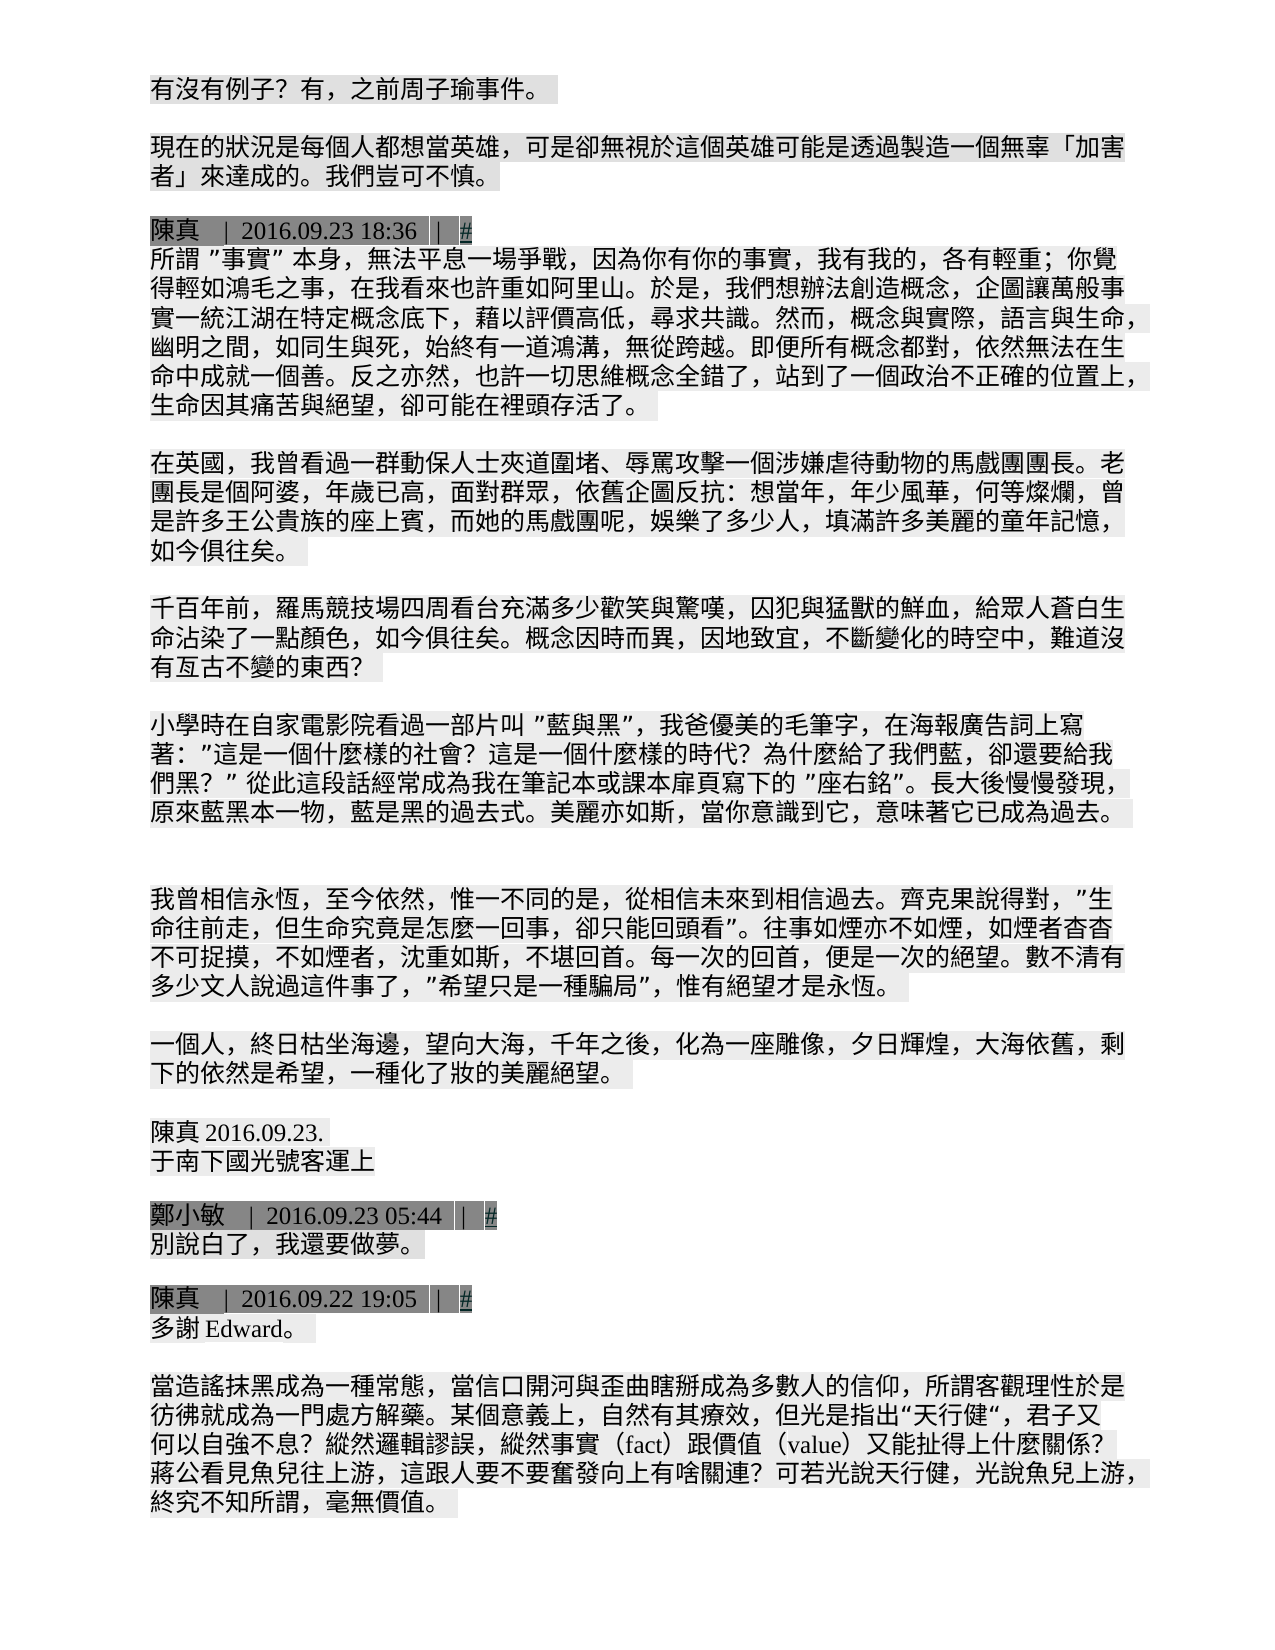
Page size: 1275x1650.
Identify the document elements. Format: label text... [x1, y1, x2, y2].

text 陳真 | 2016.09.22 19:05 | # [150, 1284, 1125, 1314]
text 常有人問我健康上的事，給的資訊往往很簡略，很含糊，例如 "最近經常很想睡、"肚子感覺怪怪的"、"月經量好像減少" 或是 "有時心跳很快"、"胸部感覺悶悶的"、"最近很容易生氣"...等等等，然後問說他可能得了什麼病。可是，這麼一點資訊，如何可能做出診斷？於是我每次也都只能回答："如果不放心，應該掛號看醫生"。答了等於沒答，但總比胡扯好。就算是算命仙，也要核八字、看時辰吧，資訊得夠充份才足以判斷。 講原則談概念說理論很容易，但分析個案卻很難，因為你得進入無窮的細節。例如什麼是憂鬱症，也許半小時就講完了，但要判斷某某人有沒有憂鬱症卻工程浩大，因為你得進入無窮細節，做各種檢查與評估，擴及整個家族病史。許多時候，依然難以確診。醫學雖是軟科學，不是像數學、物理那樣一翻兩瞪眼，但它基本上還是一種科學，尚且如此難以判斷，更何況沒有個必然對錯的人事糾紛。要不然，一樁案子在法律上就不需要耗費年月進行審理與調查了，隨便找來當事人問兩句，孤狗幾篇文字，豈不是可以馬上結案？哪需要經年費時？ 在路上，看到陌生人吵架或打架，我們一般是想辦法拉開雙方，叫他們冷靜，有話好好說；再不行，就找個仲裁調節機構，如果還不行，那就打官司。當這一切都失效，也許揪眾、放話、烙人、潑硫酸、找黑道等等，此時或許才派得上用場。或許很有效，但那畢竟是一種落後社會的特徵。你總不會在路上看到有人打架，光聽兩句就馬上替天行道，馬上揪眾和其中一方幹起架來吧。 維根斯坦剛去劍橋當學生時，有一天，羅素問G.E.Moore說，"你覺得維根斯坦這個學生怎麼樣？有些老師說他看起來怪怪的。" Moore說，"這學生很不錯喔。在課堂上，當大家對我講的東西都猛點頭時，他卻皺緊眉頭，臭著一張臉，似乎很困惑。" Karl Popper 曾如此說道："無知的心靈很容易下結論"。羅素說："這個世界最大的問題就是，蠢蛋們往往充滿定見，蠢血沸騰，但聰明人卻往往左思右想，充滿困惑"。誠哉斯言。也許把蠢蛋和智者稍微中和一下，這世界會變得比較好也說不定。蠢蛋們別老是聞聲起舞，別把自己當茶壺，別看到表面上一點點事，馬上就沸騰了；而智者們也別總是想得那麼深邃高遠，想半天，卻什麼事也幹不了。 倒也不是說 "個案難斷" 理應成為一種阻礙公眾介入的擋箭牌，但是，個案終究是個案。除非你耗費無數心力，進入無窮細節，否則其實你是一知半解甚至一無所知的。當然，這並不意味著你必須客觀中立得像尊雕像，你依然還是可以有自己的評價，但是，重點是，你得知道那樣一些評價的有限性；簡單說，與其說那是一種意見，不如說是偏見。私下聊天說上兩句八卦，無可厚非，但偏見依然是偏見。偏見並不一定是錯的，但它偏狹而局限，它頂多只適用於某個範圍。 我很喜歡一句英文叫 in some sense 或 in a sense，翻成中文就是 "在某個意義上"，這就跟開藥一樣，我這藥也許很有效，但它畢竟不是萬靈丹，它只適用於某種狀況或症狀。社會上有無數個案，我們自然可以做出評價，但你得搞清楚你所提出的這樣一些評價，究竟是在什麼樣的一個極其有限的意義上成立。一種品質良好的思維，理應就像原子一樣大小，僅僅適用於某個極其有限的範圍，而非包山包海。 羅素說得對，一個落後社會的特徵就是很容易蠢血沸騰。我自己就是個例子，看到乍看清純無辜的小妹妹周子瑜，以一種彷彿土匪人質般的可憐形象出現，蒼白地念著彷彿土匪為她準備的稿子時，我就沸騰了。為什麼呢？因為 "小妹妹" 做為一種無辜單純的形象概念太強烈了，以致於讓人根本沒料到這原來只是總統大選前夕精心設計的一場戲。這例子不是一個好例子，因為它太極端而罕見。不過，它同樣可以看出我們如何容易受到群體氛圍的影響。當眾人皆曰可殺，你很難不跟著沸騰。 我對人性總帶著某種悲觀，許多時候，人們在乎的似乎不是正義，更不是善，而是喜歡一種 "我是正義的" 的感覺，就如同很多男男女女其實不是真的沉浸在愛情之中，而是沉浸在 "我喜歡愛的感覺" 之中，聽起來好像差不多，其實天差地遠。特別是當這樣一種 "我是正義的" 的感覺成為一種集體儀式與氛圍時，往往瞬間就能沸騰。台灣很明顯就是這樣一種社會，很容易沸騰，也很容易退燒，一起一落之間，毫無理性存活的餘地，你只能選邊靠。萬一靠錯邊，便成為眾矢之的。 小朋友看電影，最常想搞清楚的是誰是好人，誰是壞人，彷彿只要搞清楚了這一點，便能理解一切。台灣社會差不多也是這樣，非黑即白，全對或全錯，而且，以正義為名，彷彿人多聲音大就是真理，容不得一絲異議空間。 對於最近甚囂塵上的輔大性侵事件，我得先表明立場以策安全。我看了幾篇夏林清教授的相關文字，覺得很荒唐，我不知道她究竟是活在一個什麼樣的時空下，或是受了什麼樣的委屈，以致於讓她想要以那樣一種強烈敵對的態度去公開挑戰甚至挑釁性侵案的受害者。當然，如果我也自認受到同樣的委屈，恐怕表現得比她更加荒腔走板也說不定。不過，一個案子能搞到如此不堪聞問，實在令人難以恭維，但她卻似乎完全不認為自己有任何需要檢討的地方，反而一副啟蒙者、救世主的姿態。 當然，我平常不可能會把我這樣一種 "偏見" 形諸公開文字，因為我知道我完全缺乏個案的具體真實細節，我的厭惡感或荒唐感，純粹也只是一種感受，而非見解。我想，人們對她的反感應該也是如此。可當這樣一種反感變成一種獵巫般的集體氛圍時，對於夏教授而言，又何嘗公平？更非正義。她究竟犯了什麼天大不可饒恕的錯而應該被推上斷頭台，釘上十字架？一個人一生的奉獻與清譽，難道就這樣一筆勾銷？你可以說她缺乏同理心，但請告訴我，你看過世界上有幾個具有所謂同理心的人？缺乏同理心，難道也成為一種必須污名化進而置之死地的道德罪名？ 1997年，我初抵英國，剛好遇上反獵狐運動，整個英國社會分成正反兩邊，雙方動員與討論得非常熱烈，令我嘆為觀止。只不過是一個 "小小的" 禁獵議題，所產生的各種意見與思索卻如此豐富而深入。這在台灣是難以想像的，我們習慣呼朋引類搞造勢，而非講道說理談感性，彷彿只要人多聲音大或拳頭粗就意味著真理，最好再來上一些抹黑羞辱與人身攻擊的手段，更是大獲全勝。誰敢不從，誰就是公敵。誰膽敢有異聲，就傷害誰。 黨外時，我在自己的名片上印了一段古希臘諺語，如此寫道："人類的智慧，乃是在不斷的辨駁與思索中成長"。那一年，我才20歲。年少熱血，對此曾有期待，嚮往一個可以自由思索、充份表達情感而無須擔驚受辱的社會。三十多年過去了，年少的夢，似乎猶在遙遠的天邊。 陳真 2016. 09. 24. =============== 輔大性侵案：當「無知之幕」拉不起來時請冷靜 作者張中一 (核能流言終結者成員，IE BUSINESS SCHOOL臺灣校友會創會會長，專長為網路資通訊系統架構) https://goo.gl/p1nCff 最近關於輔大夏林清教授、還有受害女學生疑似被道歉的事情，社會上一片狂怒。包括我身邊許多聰明絕頂的人，乃至於也有賣書的讀冊等業者順便也搭著順風車做一次專題，許多知名的公眾人物例如苗博雅也趁機博眼球。輔大甚至在一天之內開性平會將夏教授停職。 我看了實在覺得很恐怖。 讓我們放下無知之幕，如果不知道整件事情的始末，單單檢視夏教授的話真的有這麼多問題嗎？ 至少對於昨天就整件事情還一無所知的我而言，我雖然覺得他的文字很難讀，但並不覺得夏教授所言有什麼太大問題。 那麼，讓我們拉開無知之幕，把脈絡補進來，夏教授的話有沒有問題？真相是，我們無法把無知之幕拉起來。我所看到的多數人對於整件事情的始末不知道。基本事實不知道（例如加害男學生與被害女學生之間，從一開始就進入了法律程序）、我們不知道夏教授與女學生之間有沒有互動、夏教授有沒有施壓、女學生是基於什麼樣的原因寫出所謂的道歉文。 無知之幕拉不起來，但社會卻陷入瘋狂的憤怒中。急著要找一個祭品來出氣。這麼一件複雜的事，沒有詢問過當事人夏教授，就貿然給予停職就是一個例子。 彷彿在輔大校園中蓋了一座正義聯盟漫畫中的憤怒之塔，只要靠近的人都會因為憤怒而瘋狂。 古往今來，社會集體憤怒最後砍錯人並不罕見。我要再一次提醒大眾看看我一直推廣的「知識份子與社會」這本書。書裡袋棍球隊（lacrosse）的白人男隊員被疑似受害黑人女性控告犯案。只有袋棍球隊的女性球員聲援他們（帶頭捍衛的是黑人女性），其他的從媒體到校園一面倒攻擊與批判男隊員，甚至連幫男隊員的說話的女隊員也被媒體攻擊撕裂。 結果呢？三名男隊員清白。負責起訴的檢察官被撤職並取消執業資格。 我要丟回過來問問我身邊憤怒的朋友。夏教授講的有沒有可能，整個社會正用集體的力量把女學生逼到一個群眾認為他該走的方向，而不是他想走的方向？社會真的知道女學生的真意與處境嗎？ 如果最終錯怪了夏教授，當初用輿論狂砸夏教授的知名人物可會負起責任？幫忙轉貼、發揮自己的小眾影響力的人可會負起責任？包括我身邊的這些聰明朋友，如果最終砍錯了人，他們可曾內心有一絲遺憾？ 請緩一緩，想一想。我要再一次提醒所有世界上著名的冤案都伴隨著社會的躁動與激情。我們可曾準備好承擔用集體憤怒砸錯人的代價？ 如果因為證據不足讓無知之幕拉不起來。我們就該冷靜讓事情發展。讓我再提醒一次另一個著名的冤案。「1996年12月29日下午，5歲林姓女童被人發現昏迷倒臥在台中市旱溪五街一輛廢棄汽車旁，下體陰道破裂，血流滿地，小腸、子宮外露，一旁有一支長達90公分的削尖竹竿，經送醫急救並輸血1千c.c.，挽回一命。」社會上一片狂怒，結果13年後被最高法院判決整個辦案過程嚴重瑕疵，無罪確定。一個無辜之人後半輩子毀了。協助狂怒之人付出了什麼代價？ 1996年時社群媒體並不興盛。2016年的今天社群媒體興盛，每個人的憤怒都快速被傳播，彷彿每個人都隨身配備了一把散彈槍。能力越大責任越大，當人人都有這麼強大的輿論武器，那麼我們需要更高的自制。中東茉莉花革命透過社群媒體造成了社會重大的改變，結果變得更糟更慘烈。當初發起的人一片好心，事後公開承認他後悔莫及於社群媒體龐大的威力。 我們人人有義務自制，因為我們有力量。有沒有可能我們以為有一個無辜的受害者等著我們去保護。可是沒想到受害者是被製造出來的，這是另一種馬雲模式羊毛出在狗身上，豬付錢。受害者是製造出來的。然後 收割的是把議題吵起來的人。跟著憤怒的人則是付錢的那一個。 有沒有例子？有，之前周子瑜事件。 現在的狀況是每個人都想當英雄，可是卻無視於這個英雄可能是透過製造一個無辜「加害者」來達成的。我們豈可不慎。 [150, 75, 1125, 191]
text 陳真 | 2016.09.23 18:36 | # [150, 216, 1125, 246]
text 多謝Edward。 當造謠抹黑成為一種常態，當信口開河與歪曲瞎掰成為多數人的信仰，所謂客觀理性於是彷彿就成為一門處方解藥。某個意義上，自然有其療效，但光是指出“天行健“，君子又何以自強不息？縱然邏輯謬誤，縱然事實（fact）跟價值（value）又能扯得上什麼關係？蔣公看見魚兒往上游，這跟人要不要奮發向上有啥關連？可若光說天行健，光說魚兒上游，終究不知所謂，毫無價值。 概念（concept）是一種“價值化了“的 "事實"，也許鬥爭的武器不是事實本身，而是概念;我們是應該騙人，但要騙得有點水平，而不是只會造謠抹黑。至於所謂理性，理應只是老二，聽從老大的指揮。老大是誰呢？我不想說。因為我知道，有些東西你不說它，它還在，你一說，它就跑了，消失了，越說它就離得越遠。 從小逃課翹課成為一種習慣，因為覺得待在課堂上很浪費生命。之所以不想上課是因為，如果老師們只是要教我這個事實那個事實，老實說，我還不如自己看書比較快。一本國語課本，我30分鐘就能看完，為什麼要浪費一學期呢？數學更不用人家教什麼例題，我只需要自己弄懂原理就行，其它都是細節。從很小時候，每當我感到某種非理性的折磨與痛苦時，我就躲到數學裏頭，求取一種乾淨與純粹。 大學時，翹課得很更厲害，那已經不能說是翹課，而是除了實驗課，幾乎根本沒有出現過；全班一百六七十人，我只認得十來個。當然，翹課一大部份是因為，方方面面做為一個異類，政治的，貧窮的，饑餓的，身世不堪的，如此一個怪物，實在很難出現在光天耀日下，出現在眾人面前；許多累及家人的難言之痛，此生恐怕無從言說。 我的課堂就是一片汪洋，沙灘是我的黑板；出現在旗津海邊看夕陽朝日的時間，肯定比出現在所謂課堂上的時間還要多得多很多。我常開玩笑說我是旗津大學海洋生物系畢業，很多人居然信了，真是很不可思議，因為這所旗津大學只有我一個學生，不用筆試口試，光靠視覺就能入學，而且恐怕永遠畢不了業。 一個人，停下腳步，終日望著天空。旁人好奇，天上有什麼嗎？於是也跟著停下腳步看天空。看半天，媽的，什麼也沒有，於是一個個追隨者都走了，但他依然還是仰望天空。福婁拜說：“當一個人老是仰望天空，遲早他會長出翅膀來”。你信嗎？我的科學理性是不信的，但我的基因卻讓我不得不信。信不信其實是由不得你的。 不信的人有福了，因為“這個”世界是他們的，而天上“那個”世界，你就慢慢慢慢慢慢等吧，看看哪一天福婁拜的預言會不會實現，會不會真的有人長出翅膀來。一個人，像尊銅像似的，終日望著大海，是不是哪天就會變成一條魚，游向汪洋？ [150, 1314, 1125, 1546]
text 所謂 ”事實” 本身，無法平息一場爭戰，因為你有你的事實，我有我的，各有輕重；你覺得輕如鴻毛之事，在我看來也許重如阿里山。於是，我們想辦法創造概念，企圖讓萬般事實一統江湖在特定概念底下，藉以評價高低，尋求共識。然而，概念與實際，語言與生命，幽明之間，如同生與死，始終有一道鴻溝，無從跨越。即便所有概念都對，依然無法在生命中成就一個善。反之亦然，也許一切思維概念全錯了，站到了一個政治不正確的位置上，生命因其痛苦與絕望，卻可能在裡頭存活了。 在英國，我曾看過一群動保人士夾道圍堵、辱罵攻擊一個涉嫌虐待動物的馬戲團團長。老團長是個阿婆，年歲已高，面對群眾，依舊企圖反抗：想當年，年少風華，何等燦爛，曾是許多王公貴族的座上賓，而她的馬戲團呢，娛樂了多少人，填滿許多美麗的童年記憶，如今俱往矣。 千百年前，羅馬競技場四周看台充滿多少歡笑與驚嘆，囚犯與猛獸的鮮血，給眾人蒼白生命沾染了一點顏色，如今俱往矣。概念因時而異，因地致宜，不斷變化的時空中，難道沒有亙古不變的東西？ 小學時在自家電影院看過一部片叫 ”藍與黑”，我爸優美的毛筆字，在海報廣告詞上寫著：”這是一個什麼樣的社會？這是一個什麼樣的時代？為什麼給了我們藍，卻還要給我們黑？” 從此這段話經常成為我在筆記本或課本扉頁寫下的 ”座右銘”。長大後慢慢發現，原來藍黑本一物，藍是黑的過去式。美麗亦如斯，當你意識到它，意味著它已成為過去。 我曾相信永恆，至今依然，惟一不同的是，從相信未來到相信過去。齊克果說得對，”生命往前走，但生命究竟是怎麼一回事，卻只能回頭看”。往事如煙亦不如煙，如煙者杳杳不可捉摸，不如煙者，沈重如斯，不堪回首。每一次的回首，便是一次的絕望。數不清有多少文人說過這件事了，”希望只是一種騙局”，惟有絕望才是永恆。 一個人，終日枯坐海邊，望向大海，千年之後，化為一座雕像，夕日輝煌，大海依舊，剩下的依然是希望，一種化了妝的美麗絕望。 陳真2016.09.23. 于南下國光號客運上 [150, 246, 1125, 1176]
text 鄭小敏 | 2016.09.23 05:44 | # [150, 1201, 1125, 1230]
text 別說白了，我還要做夢。 [150, 1230, 1125, 1259]
